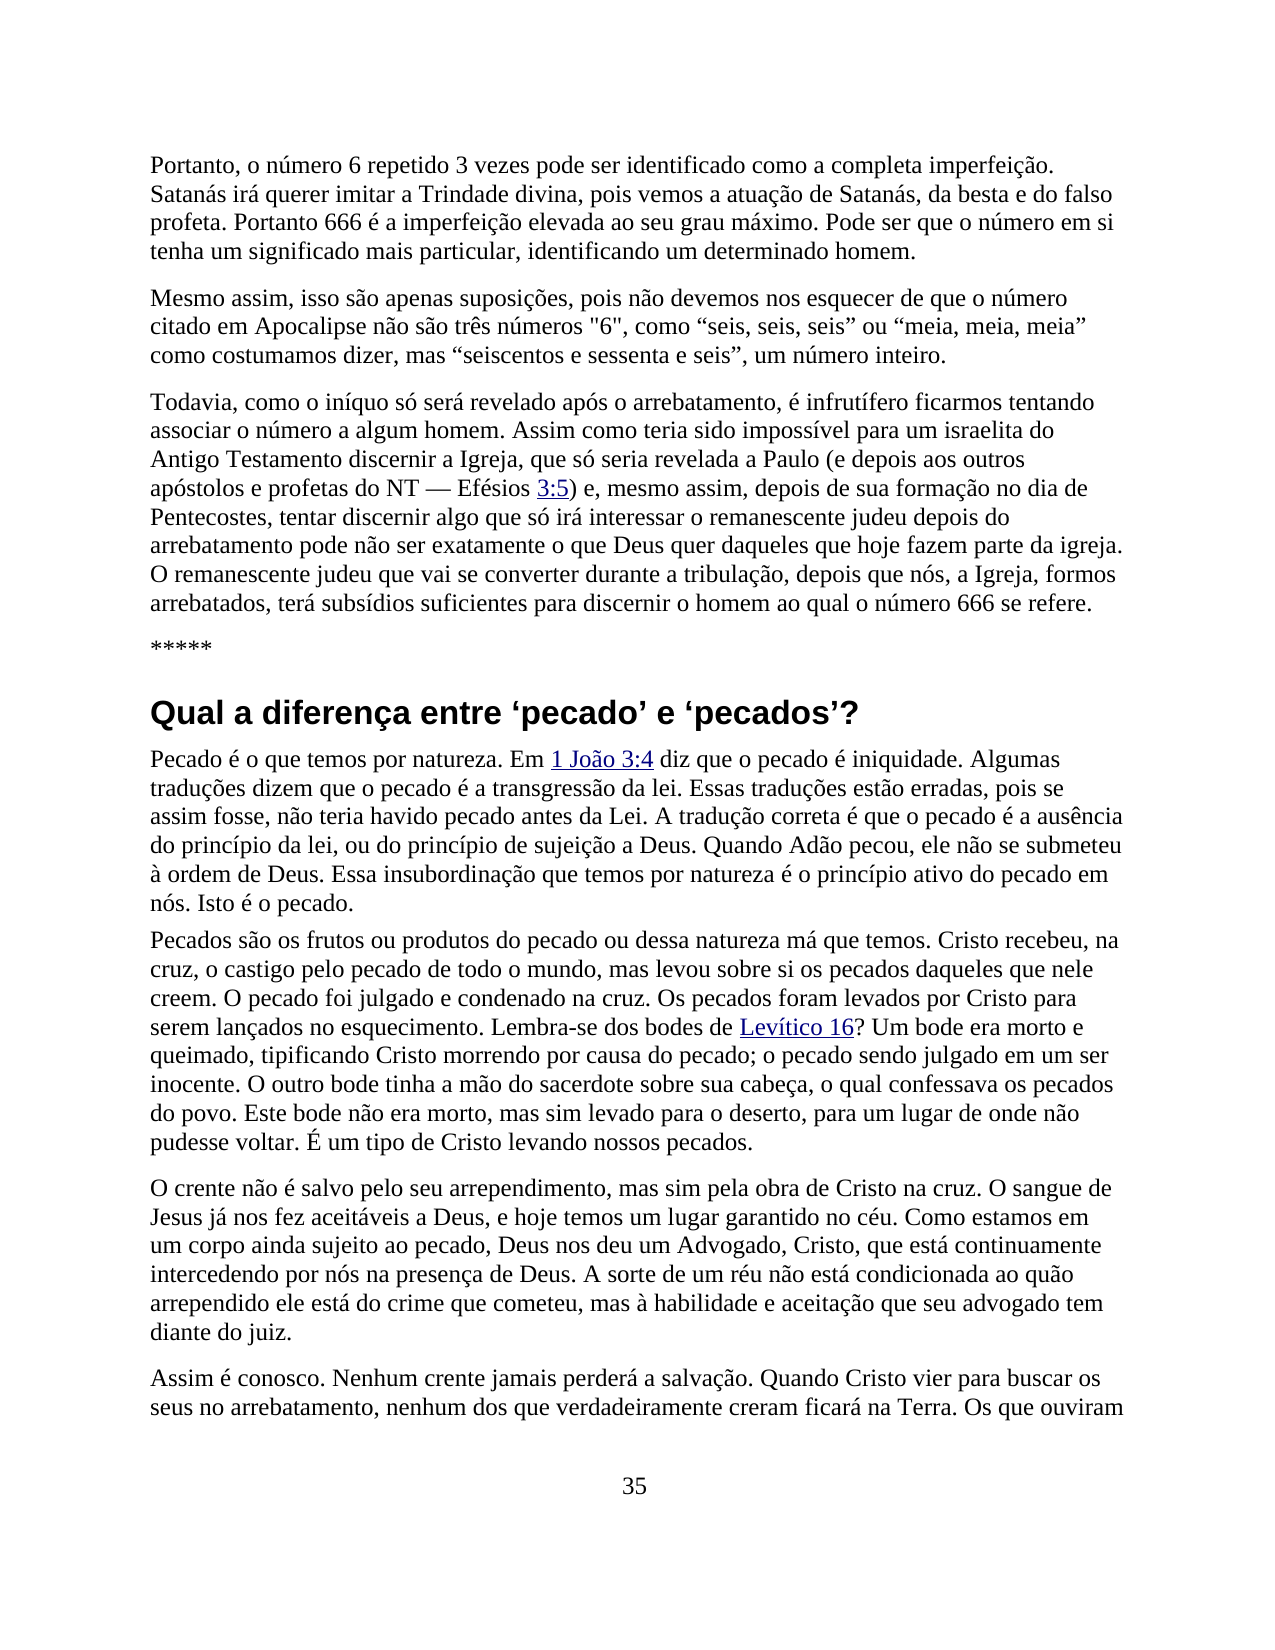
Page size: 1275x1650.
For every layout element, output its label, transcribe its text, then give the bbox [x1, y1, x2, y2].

text Todavia, como o iníquo só será revelado após o arrebatamento, é infrutífero ficarmos tentando associar o número a algum homem. Assim como teria sido impossível para um israelita do Antigo Testamento discernir a Igreja, que só seria revelada a Paulo (e depois aos outros apóstolos e profetas do NT — Efésios 3:5) e, mesmo assim, depois de sua formação no dia de Pentecostes, tentar discernir algo que só irá interessar o remanescente judeu depois do arrebatamento pode não ser exatamente o que Deus quer daqueles que hoje fazem parte da igreja. O remanescente judeu que vai se converter durante a tribulação, depois que nós, a Igreja, formos arrebatados, terá subsídios suficientes para discernir o homem ao qual o número 666 se refere. [150, 387, 1125, 617]
text Pecado é o que temos por natureza. Em 1 João 3:4 diz que o pecado é iniquidade. Algumas traduções dizem que o pecado é a transgressão da lei. Essas traduções estão erradas, pois se assim fosse, não teria havido pecado antes da Lei. A tradução correta é que o pecado é a ausência do princípio da lei, ou do princípio de sujeição a Deus. Quando Adão pecou, ele não se submeteu à ordem de Deus. Essa insubordinação que temos por natureza é o princípio ativo do pecado em nós. Isto é o pecado. [150, 744, 1125, 916]
text Pecados são os frutos ou produtos do pecado ou dessa natureza má que temos. Cristo recebeu, na cruz, o castigo pelo pecado de todo o mundo, mas levou sobre si os pecados daqueles que nele creem. O pecado foi julgado e condenado na cruz. Os pecados foram levados por Cristo para serem lançados no esquecimento. Lembra-se dos bodes de Levítico 16? Um bode era morto e queimado, tipificando Cristo morrendo por causa do pecado; o pecado sendo julgado em um ser inocente. O outro bode tinha a mão do sacerdote sobre sua cabeça, o qual confessava os pecados do povo. Este bode não era morto, mas sim levado para o deserto, para um lugar de onde não pudesse voltar. É um tipo de Cristo levando nossos pecados. [150, 925, 1125, 1155]
text Portanto, o número 6 repetido 3 vezes pode ser identificado como a completa imperfeição. Satanás irá querer imitar a Trindade divina, pois vemos a atuação de Satanás, da besta e do falso profeta. Portanto 666 é a imperfeição elevada ao seu grau máximo. Pode ser que o número em si tenha um significado mais particular, identificando um determinado homem. [150, 150, 1125, 265]
text Assim é conosco. Nenhum crente jamais perderá a salvação. Quando Cristo vier para buscar os seus no arrebatamento, nenhum dos que verdadeiramente creram ficará na Terra. Os que ouviram [150, 1363, 1125, 1421]
text O crente não é salvo pelo seu arrependimento, mas sim pela obra de Cristo na cruz. O sangue de Jesus já nos fez aceitáveis a Deus, e hoje temos um lugar garantido no céu. Como estamos em um corpo ainda sujeito ao pecado, Deus nos deu um Advogado, Cristo, que está continuamente intercedendo por nós na presença de Deus. A sorte de um réu não está condicionada ao quão arrependido ele está do crime que cometeu, mas à habilidade e aceitação que seu advogado tem diante do juiz. [150, 1173, 1125, 1346]
text ***** [150, 634, 1125, 663]
subtitle Qual a diferença entre ‘pecado’ e ‘pecados’? [150, 693, 1125, 731]
text Mesmo assim, isso são apenas suposições, pois não devemos nos esquecer de que o número citado em Apocalipse não são três números "6", como “seis, seis, seis” ou “meia, meia, meia” como costumamos dizer, mas “seiscentos e sessenta e seis”, um número inteiro. [150, 283, 1125, 369]
